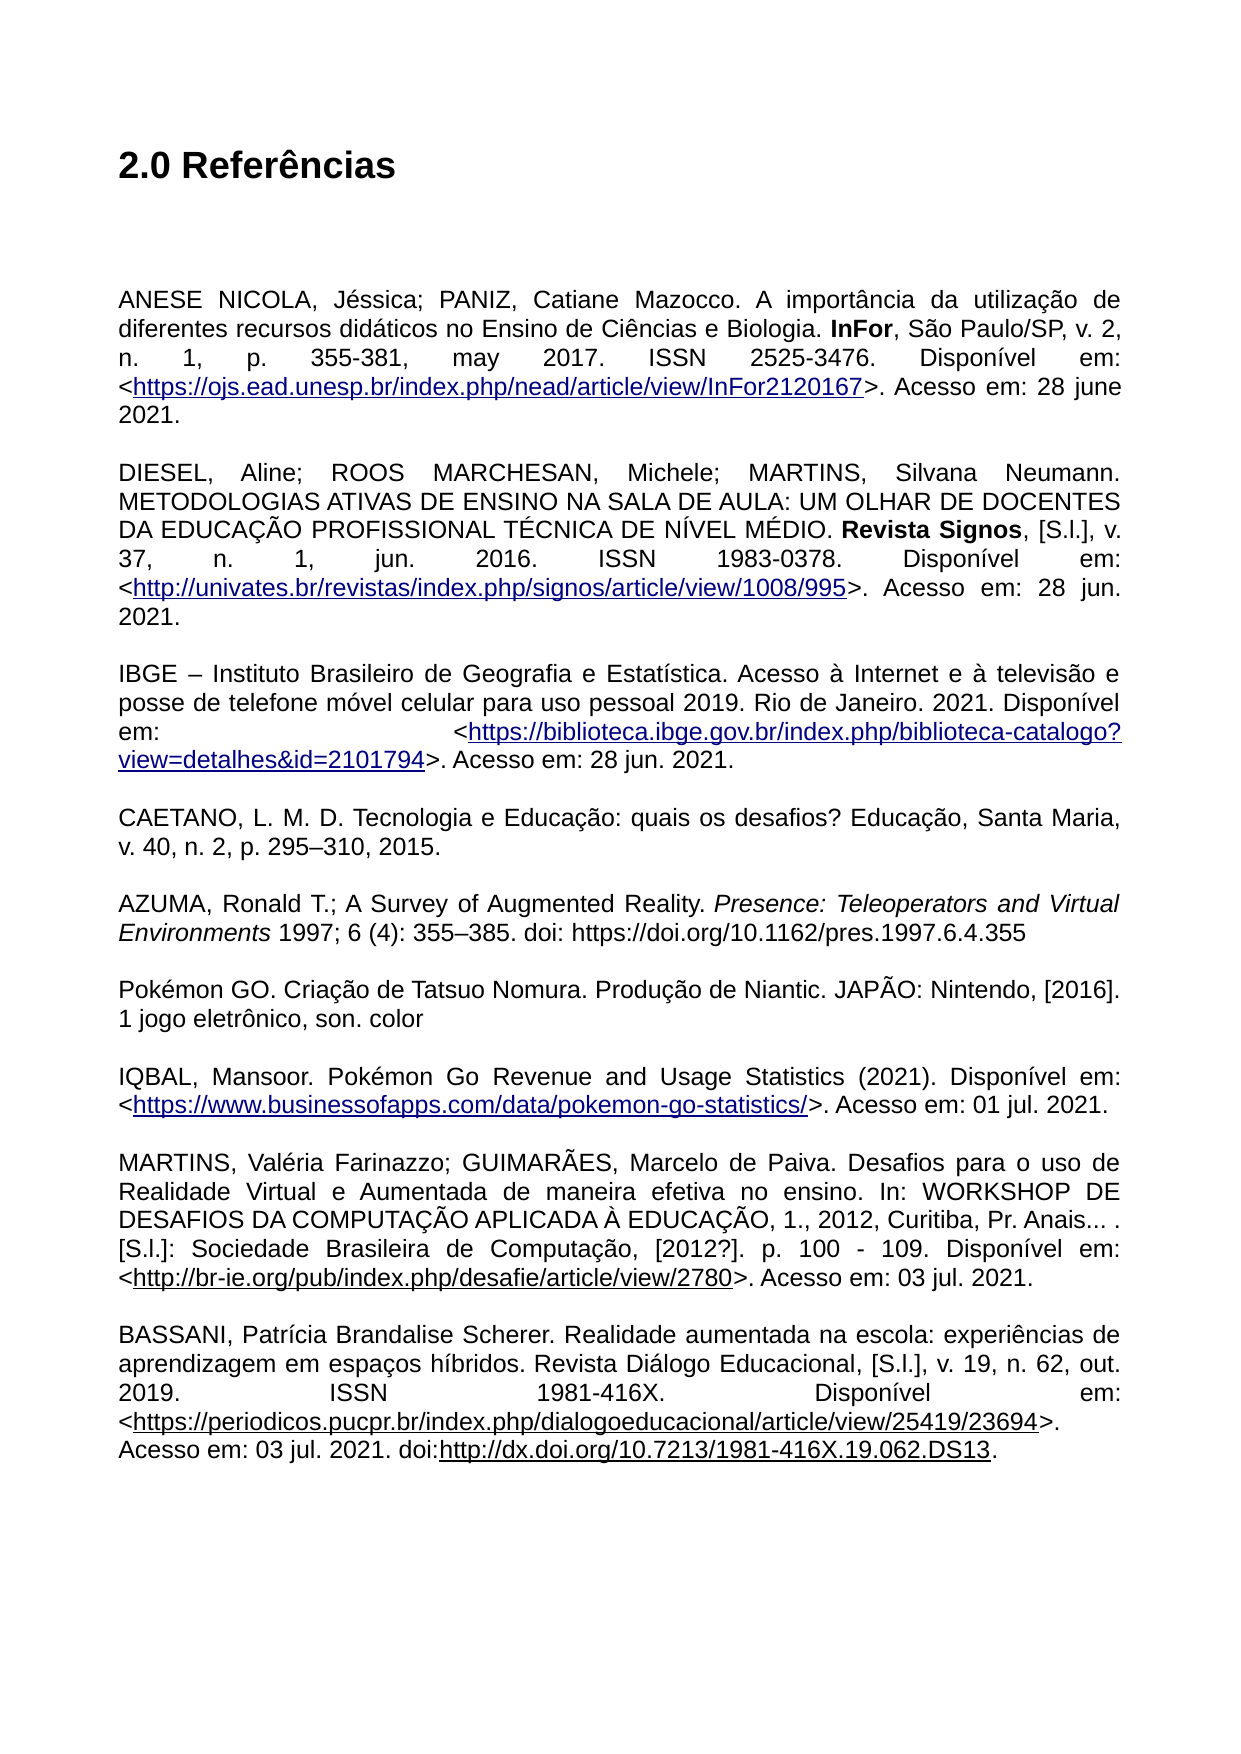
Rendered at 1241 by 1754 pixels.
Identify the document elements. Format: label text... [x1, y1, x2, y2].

text ANESE NICOLA, Jéssica; PANIZ, Catiane Mazocco. A importância da utilização de diferentes recursos didáticos no Ensino de Ciências e Biologia. InFor, São Paulo/SP, v. 2, n. 1, p. 355-381, may 2017. ISSN 2525-3476. Disponível em: <https://ojs.ead.unesp.br/index.php/nead/article/view/InFor2120167>. Acesso em: 28 june 2021. [118, 286, 1122, 429]
text BASSANI, Patrícia Brandalise Scherer. Realidade aumentada na escola: experiências de aprendizagem em espaços híbridos. Revista Diálogo Educacional, [S.l.], v. 19, n. 62, out. 2019. ISSN 1981-416X. Disponível em: <https://periodicos.pucpr.br/index.php/dialogoeducacional/article/view/25419/23694>. Acesso em: 03 jul. 2021. doi:http://dx.doi.org/10.7213/1981-416X.19.062.DS13. [118, 1321, 1122, 1464]
text MARTINS, Valéria Farinazzo; GUIMARÃES, Marcelo de Paiva. Desafios para o uso de Realidade Virtual e Aumentada de maneira efetiva no ensino. In: WORKSHOP DE DESAFIOS DA COMPUTAÇÃO APLICADA À EDUCAÇÃO, 1., 2012, Curitiba, Pr. Anais... . [S.l.]: Sociedade Brasileira de Computação, [2012?]. p. 100 - 109. Disponível em: <http://br-ie.org/pub/index.php/desafie/article/view/2780>. Acesso em: 03 jul. 2021. [118, 1148, 1122, 1292]
text Pokémon GO. Criação de Tatsuo Nomura. Produção de Niantic. JAPÃO: Nintendo, [2016]. 1 jogo eletrônico, son. color [118, 976, 1122, 1033]
text IQBAL, Mansoor. Pokémon Go Revenue and Usage Statistics (2021). Disponível em: <https://www.businessofapps.com/data/pokemon-go-statistics/>. Acesso em: 01 jul. 2021. [118, 1062, 1122, 1119]
text IBGE – Instituto Brasileiro de Geografia e Estatística. Acesso à Internet e à televisão e posse de telefone móvel celular para uso pessoal 2019. Rio de Janeiro. 2021. Disponível em: <https://biblioteca.ibge.gov.br/index.php/biblioteca-catalogo?view=detalhes&id=2101794>. Acesso em: 28 jun. 2021. [118, 659, 1122, 774]
text DIESEL, Aline; ROOS MARCHESAN, Michele; MARTINS, Silvana Neumann. METODOLOGIAS ATIVAS DE ENSINO NA SALA DE AULA: UM OLHAR DE DOCENTES DA EDUCAÇÃO PROFISSIONAL TÉCNICA DE NÍVEL MÉDIO. Revista Signos, [S.l.], v. 37, n. 1, jun. 2016. ISSN 1983-0378. Disponível em: <http://univates.br/revistas/index.php/signos/article/view/1008/995>. Acesso em: 28 jun. 2021. [118, 458, 1122, 631]
subtitle 2.0 Referências [118, 143, 1122, 187]
text AZUMA, Ronald T.; A Survey of Augmented Reality. Presence: Teleoperators and Virtual Environments 1997; 6 (4): 355–385. doi: https://doi.org/10.1162/pres.1997.6.4.355 [118, 889, 1122, 947]
text CAETANO, L. M. D. Tecnologia e Educação: quais os desafios? Educação, Santa Maria, v. 40, n. 2, p. 295–310, 2015. [118, 803, 1122, 861]
